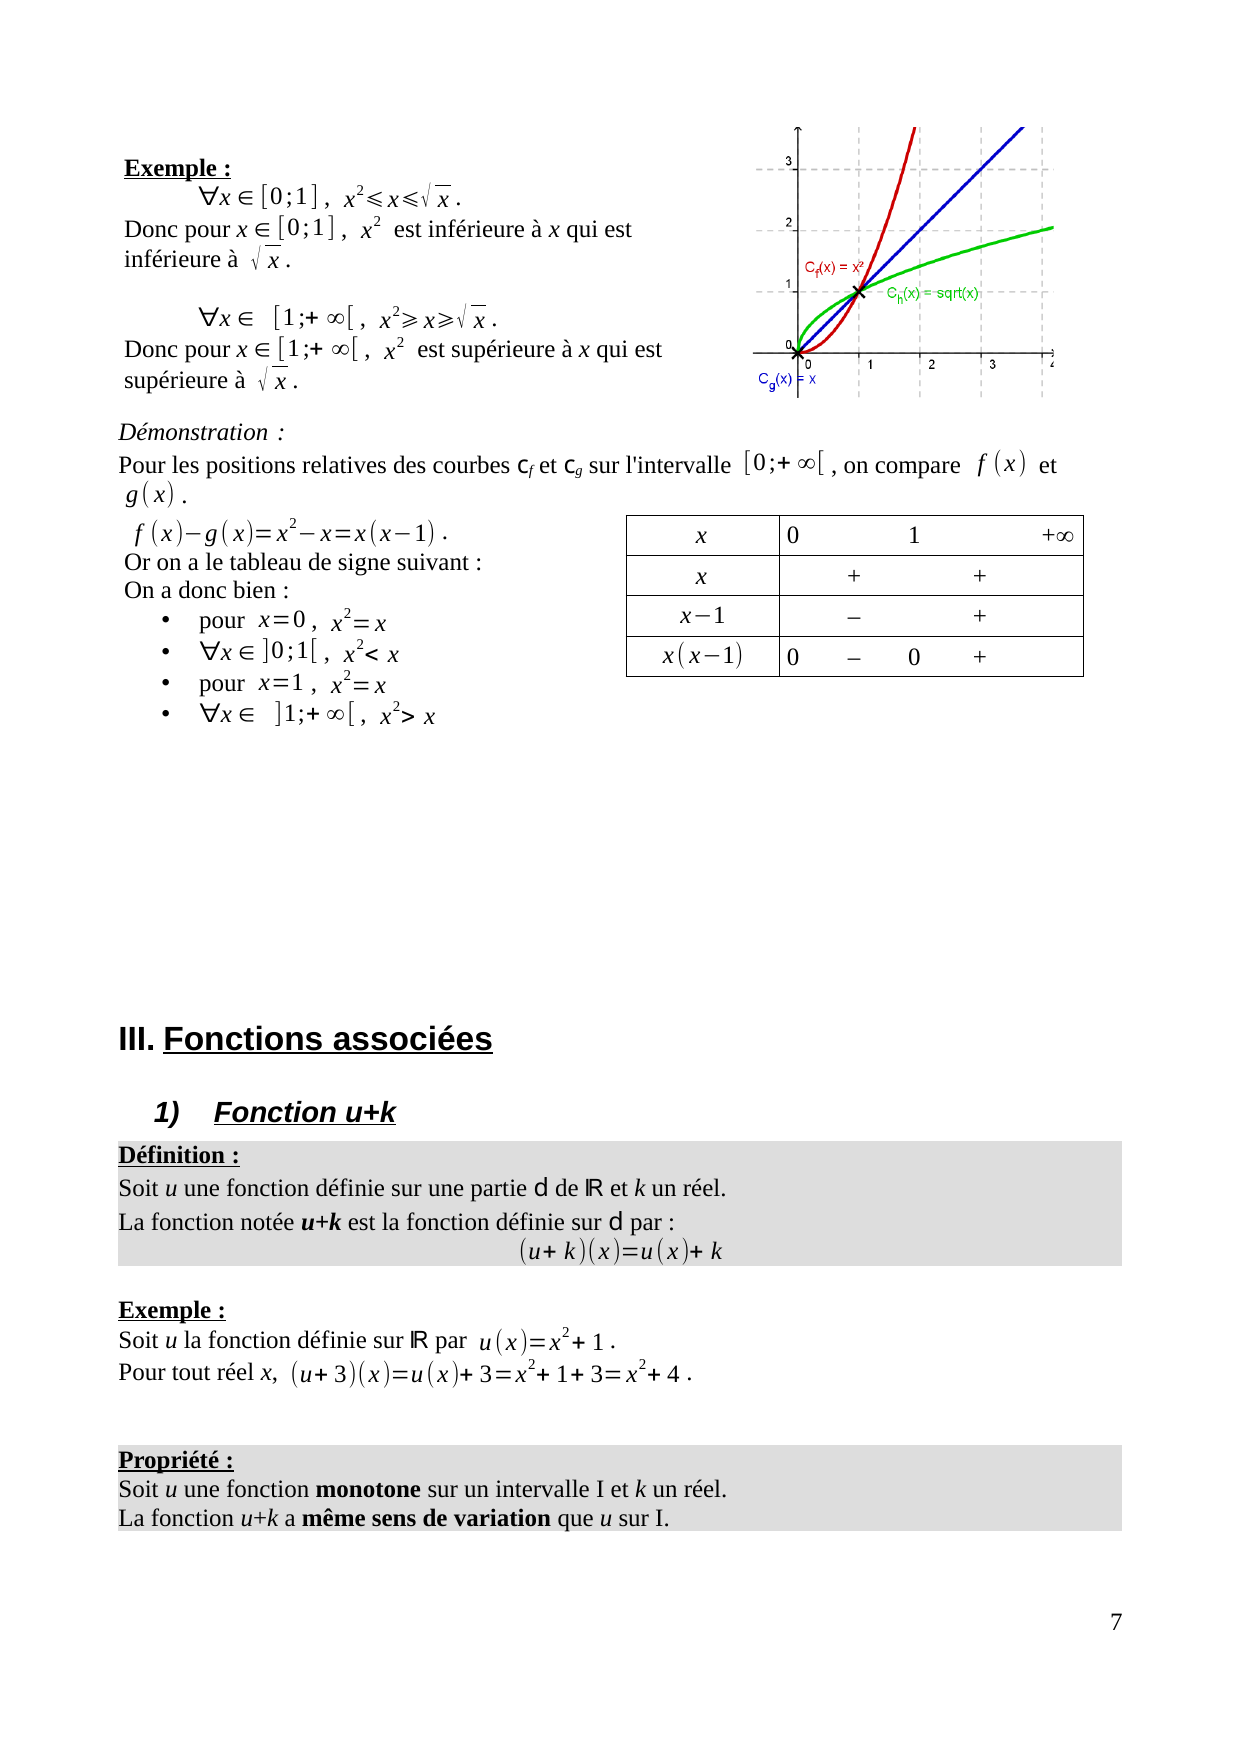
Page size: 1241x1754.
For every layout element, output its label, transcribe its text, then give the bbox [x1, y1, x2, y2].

table_header Exemple : ∀x ∈, . Donc pour x ∈, est inférieure à x qui est inférieure à . ∀x ∈ , . Donc pour x ∈, est supérieure à x qui est supérieure à . [118, 118, 684, 417]
text Soit u une fonction définie sur une partie d de ℝ et k un réel. [118, 1169, 1122, 1203]
table_cell x [627, 556, 779, 595]
text Pour tout réel x, . [118, 1356, 1122, 1388]
text Propriété : [118, 1445, 1122, 1474]
table_header +∞ [1032, 516, 1083, 555]
table_cell + [927, 637, 1032, 676]
table_cell [780, 556, 807, 595]
table_cell – [807, 637, 901, 676]
table_header [807, 516, 901, 555]
text La fonction u+k a même sens de variation que u sur I. [118, 1503, 1122, 1531]
table_cell [627, 596, 779, 636]
text Pour les positions relatives des courbes cf et cg sur l'intervalle , on compare et . [118, 446, 1122, 509]
table_header 1 [901, 516, 927, 555]
text Définition : [118, 1141, 1122, 1169]
text Soit u une fonction monotone sur un intervalle I et k un réel. [118, 1474, 1122, 1503]
text Démonstration : [118, 417, 1122, 446]
table_cell [1032, 596, 1083, 636]
table_cell [627, 637, 779, 676]
table_header . Or on a le tableau de signe suivant : On a donc bien : pour , ∀x ∈, pour , ∀x ∈ , [118, 509, 620, 735]
table_cell + [807, 556, 901, 595]
table_cell [901, 556, 927, 595]
table_cell 0 [901, 637, 927, 676]
table_header 0 [780, 516, 807, 555]
subtitle Fonctions associées [118, 1018, 1122, 1057]
subtitle Fonction u+k [153, 1094, 1122, 1128]
table_header [684, 118, 1123, 417]
table_cell 0 [780, 637, 807, 676]
table_cell + [927, 596, 1032, 636]
table_header [620, 509, 1122, 735]
table_header [927, 516, 1032, 555]
text Soit u la fonction définie sur ℝ par . [118, 1323, 1122, 1356]
table_cell + [927, 556, 1032, 595]
table_cell – [807, 596, 901, 636]
table_cell [1032, 637, 1083, 676]
text La fonction notée u+k est la fonction définie sur d par : [118, 1203, 1122, 1237]
table_header x [627, 516, 779, 555]
table_cell [1032, 556, 1083, 595]
table_cell [901, 596, 927, 636]
text Exemple : [118, 1295, 1122, 1323]
table_cell [780, 596, 807, 636]
